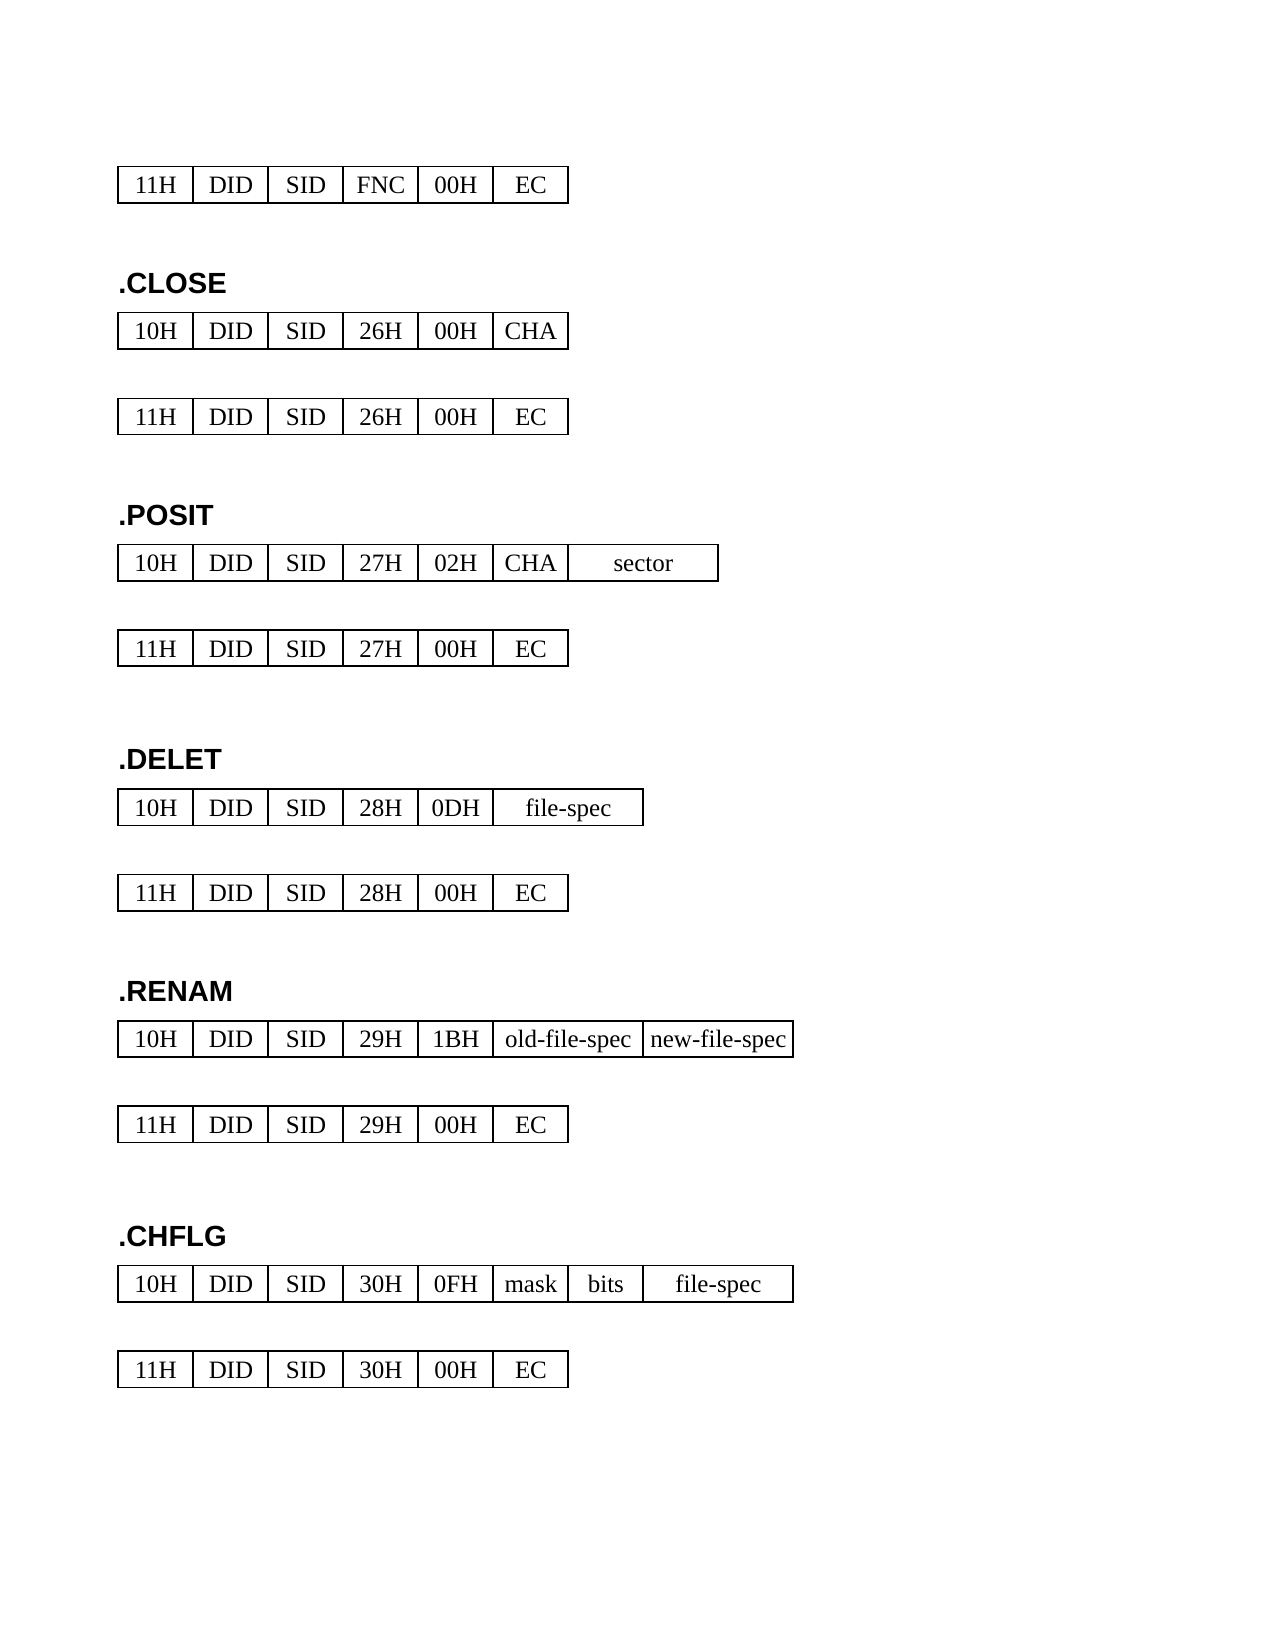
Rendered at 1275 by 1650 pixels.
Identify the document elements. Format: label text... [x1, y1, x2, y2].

table_header DID [194, 313, 267, 348]
table_header DID [194, 875, 267, 910]
table_header 10H [119, 790, 192, 824]
table_header 11H [119, 631, 192, 665]
table_header 02H [419, 545, 492, 580]
table_header SID [269, 1107, 342, 1142]
table_header new-file-spec [644, 1022, 792, 1056]
table_header SID [269, 1266, 342, 1301]
table_header 28H [344, 875, 417, 910]
table_header FNC [344, 167, 417, 202]
table_header 00H [419, 1352, 492, 1386]
table_header 10H [119, 313, 192, 348]
table_header 11H [119, 1352, 192, 1386]
table_header 00H [419, 167, 492, 202]
table_header CHA [494, 545, 567, 580]
table_header 29H [344, 1022, 417, 1056]
table_header 00H [419, 313, 492, 348]
table_header SID [269, 1022, 342, 1056]
table_header 00H [419, 399, 492, 434]
table_header 10H [119, 545, 192, 580]
table_header 10H [119, 1266, 192, 1301]
table_header EC [494, 1107, 567, 1142]
table_header EC [494, 167, 567, 202]
table_header 10H [119, 1022, 192, 1056]
table_header sector [569, 545, 717, 580]
table_header 00H [419, 631, 492, 665]
table_header DID [194, 1107, 267, 1142]
table_header DID [194, 1352, 267, 1386]
table_header 1BH [419, 1022, 492, 1056]
subtitle .CHFLG [118, 1218, 1157, 1252]
table_header 26H [344, 399, 417, 434]
table_header 30H [344, 1266, 417, 1301]
table_header 11H [119, 167, 192, 202]
subtitle .DELET [118, 742, 1157, 776]
table_header DID [194, 399, 267, 434]
table_header 0DH [419, 790, 492, 824]
table_header 00H [419, 875, 492, 910]
table_header 11H [119, 1107, 192, 1142]
table_header EC [494, 875, 567, 910]
table_header CHA [494, 313, 567, 348]
table_header 0FH [419, 1266, 492, 1301]
table_header DID [194, 1266, 267, 1301]
table_header DID [194, 790, 267, 824]
table_header old-file-spec [494, 1022, 642, 1056]
table_header SID [269, 399, 342, 434]
table_header DID [194, 167, 267, 202]
table_header SID [269, 167, 342, 202]
subtitle .RENAM [118, 974, 1157, 1007]
table_header 11H [119, 875, 192, 910]
table_header EC [494, 631, 567, 665]
table_header mask [494, 1266, 567, 1301]
table_header 11H [119, 399, 192, 434]
table_header 29H [344, 1107, 417, 1142]
table_header SID [269, 631, 342, 665]
subtitle .CLOSE [118, 266, 1157, 299]
table_header 27H [344, 631, 417, 665]
table_header EC [494, 1352, 567, 1386]
table_header DID [194, 631, 267, 665]
table_header 26H [344, 313, 417, 348]
table_header bits [569, 1266, 642, 1301]
subtitle .POSIT [118, 497, 1157, 531]
table_header SID [269, 1352, 342, 1386]
table_header SID [269, 545, 342, 580]
table_header 30H [344, 1352, 417, 1386]
table_header SID [269, 875, 342, 910]
table_header EC [494, 399, 567, 434]
table_header 27H [344, 545, 417, 580]
table_header SID [269, 313, 342, 348]
table_header 28H [344, 790, 417, 824]
table_header SID [269, 790, 342, 824]
table_header file-spec [494, 790, 642, 824]
table_header DID [194, 545, 267, 580]
table_header file-spec [644, 1266, 792, 1301]
table_header DID [194, 1022, 267, 1056]
table_header 00H [419, 1107, 492, 1142]
